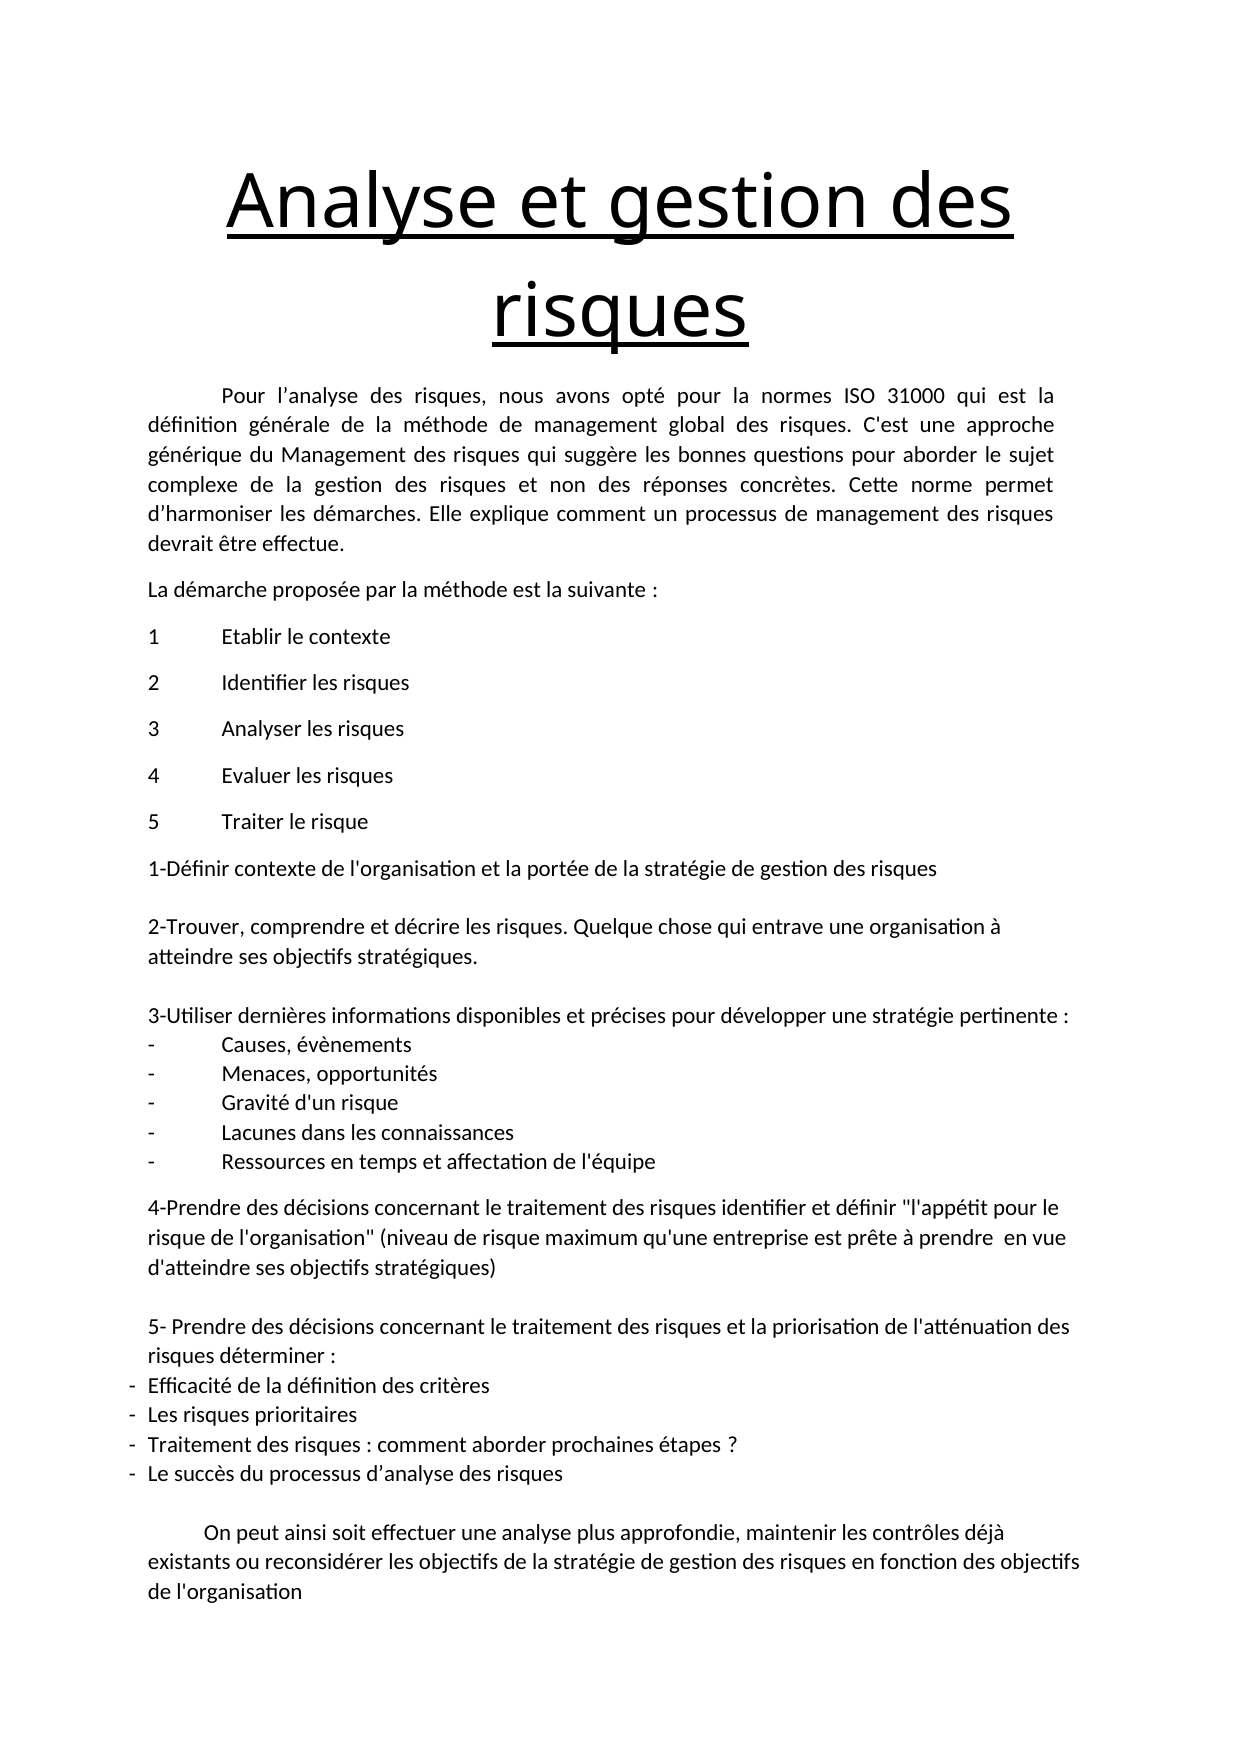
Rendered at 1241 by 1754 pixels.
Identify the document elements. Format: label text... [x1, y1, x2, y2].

text 2-Trouver, comprendre et décrire les risques. Quelque chose qui entrave une organisation à atteindre ses objectifs stratégiques. [148, 912, 1093, 970]
text Pour l’analyse des risques, nous avons opté pour la normes ISO 31000 qui est la définition générale de la méthode de management global des risques. C'est une approche générique du Management des risques qui suggère les bonnes questions pour aborder le sujet complexe de la gestion des risques et non des réponses concrètes. Cette norme permet d’harmoniser les démarches. Elle explique comment un processus de management des risques devrait être effectue. [148, 381, 1056, 557]
list Traitement des risques : comment aborder prochaines étapes ? [129, 1430, 894, 1458]
list Menaces, opportunités [148, 1059, 894, 1087]
list Analyser les risques [148, 714, 894, 743]
text 3-Utiliser dernières informations disponibles et précises pour développer une stratégie pertinente : [148, 1001, 1093, 1029]
list Etablir le contexte [148, 622, 894, 650]
text 5- Prendre des décisions concernant le traitement des risques et la priorisation de l'atténuation des risques déterminer : [148, 1312, 1093, 1370]
list Le succès du processus d’analyse des risques [129, 1459, 894, 1487]
text La démarche proposée par la méthode est la suivante : [148, 576, 1056, 603]
list Ressources en temps et affectation de l'équipe [148, 1147, 1056, 1175]
list Traiter le risque [148, 807, 1056, 835]
list Les risques prioritaires [129, 1401, 894, 1428]
text 1-Définir contexte de l'organisation et la portée de la stratégie de gestion des risques [148, 854, 1093, 882]
text On peut ainsi soit effectuer une analyse plus approfondie, maintenir les contrôles déjà existants ou reconsidérer les objectifs de la stratégie de gestion des risques en fonction des objectifs de l'organisation [148, 1518, 1093, 1605]
list Lacunes dans les connaissances [148, 1118, 894, 1146]
list Efficacité de la définition des critères [129, 1371, 894, 1399]
text 4-Prendre des décisions concernant le traitement des risques identifier et définir "l'appétit pour le risque de l'organisation" (niveau de risque maximum qu'une entreprise est prête à prendre en vue d'atteindre ses objectifs stratégiques) [148, 1193, 1093, 1281]
list Evaluer les risques [148, 761, 894, 789]
list Causes, évènements [148, 1030, 894, 1058]
list Identifier les risques [148, 668, 894, 696]
list Gravité d'un risque [148, 1088, 894, 1117]
text Analyse et gestion des risques [148, 148, 1093, 358]
